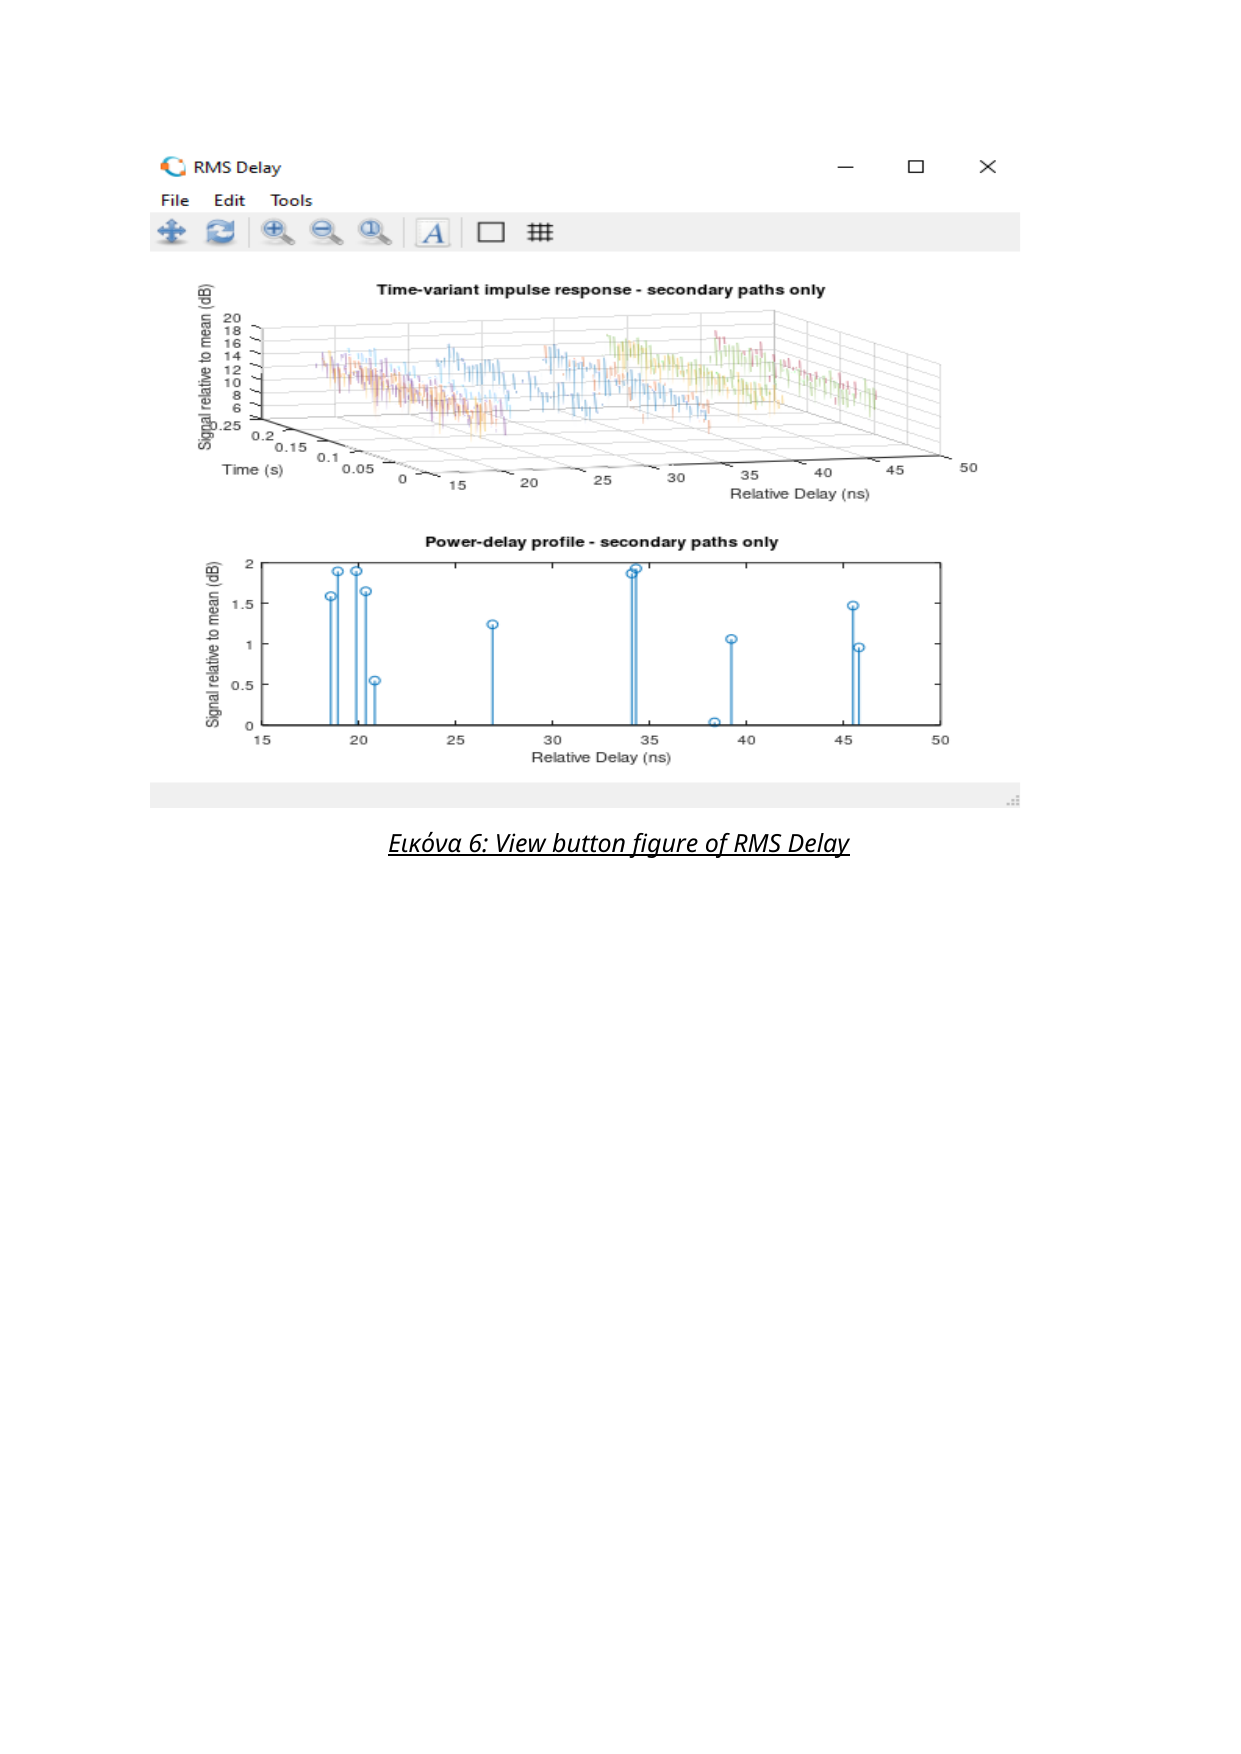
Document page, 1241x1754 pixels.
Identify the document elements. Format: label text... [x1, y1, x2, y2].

text Εικόνα 6: View button figure of RMS Delay [150, 826, 1090, 859]
